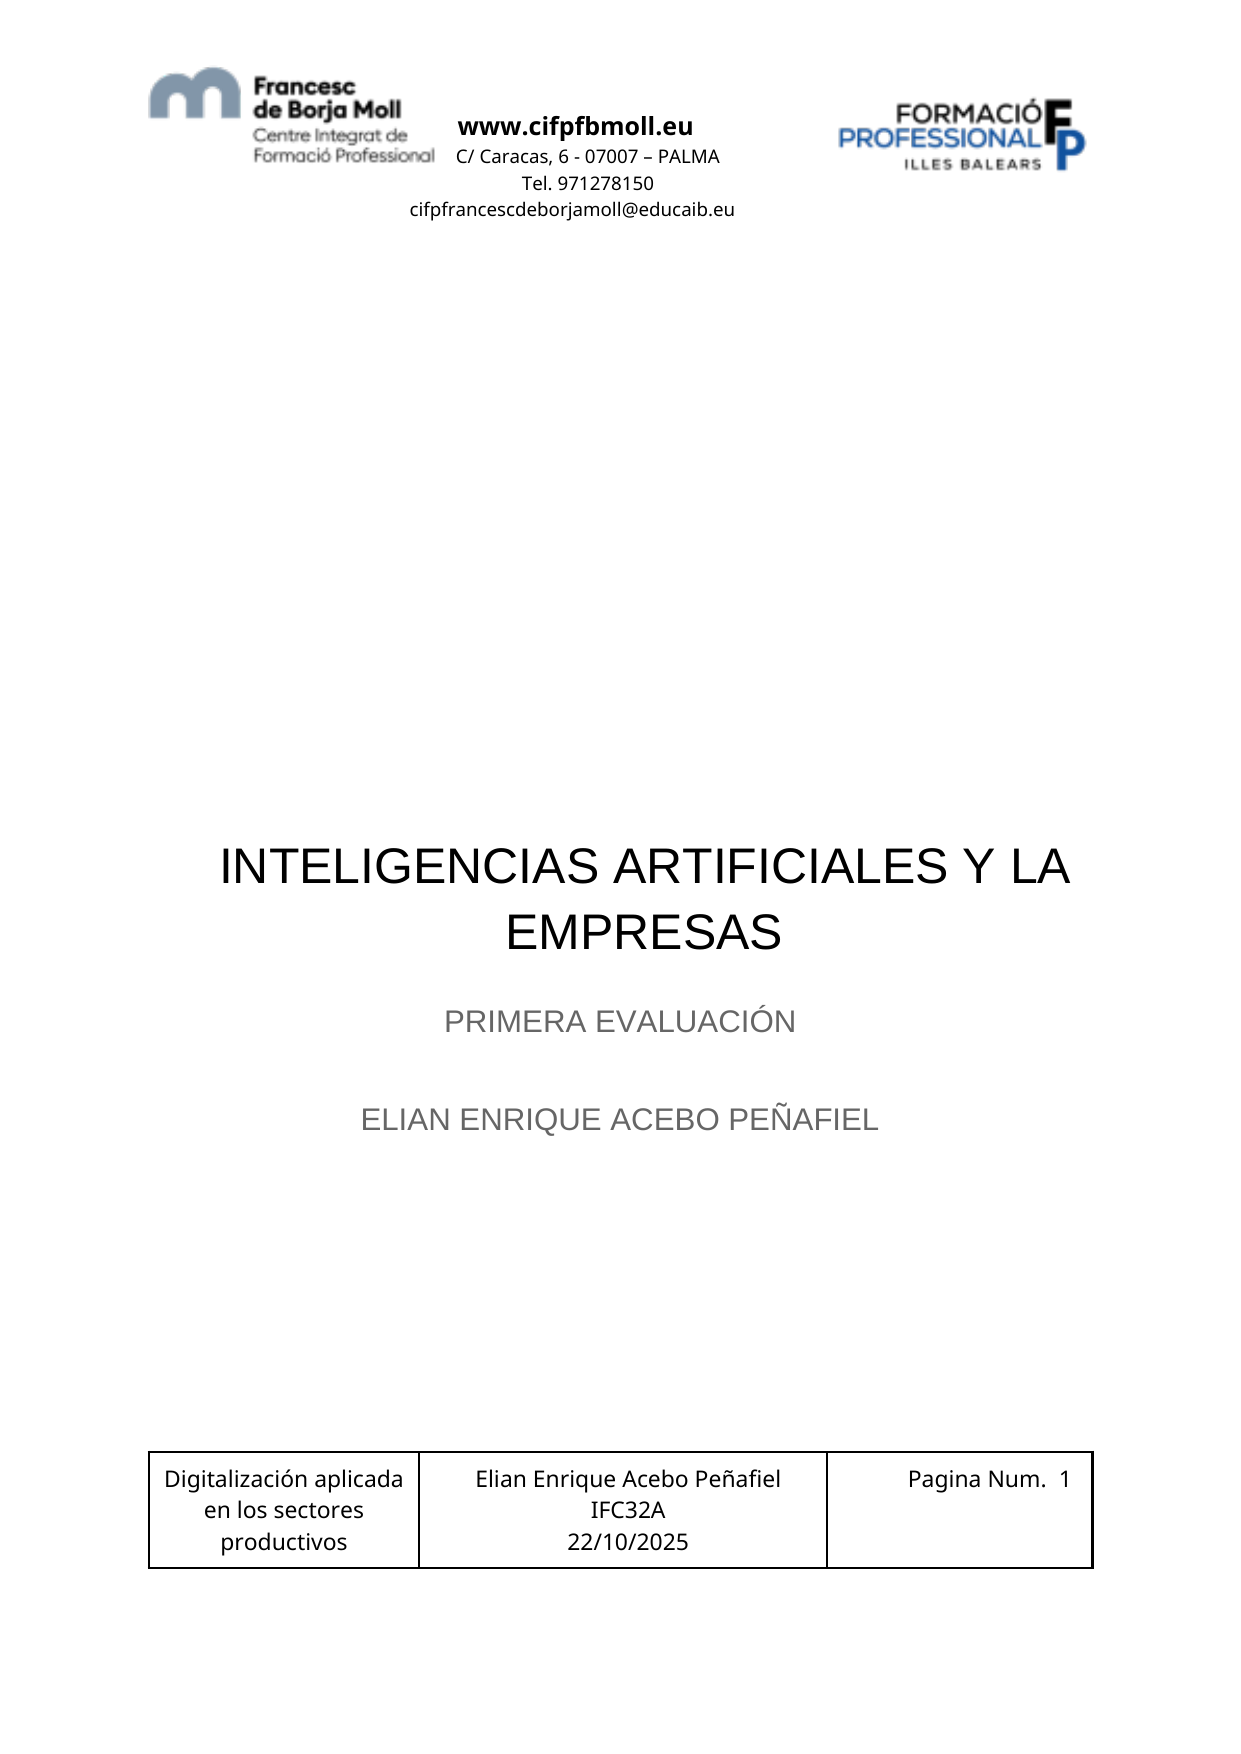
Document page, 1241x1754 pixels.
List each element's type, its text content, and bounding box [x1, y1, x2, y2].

picture [147, 64, 439, 169]
text PRIMERA EVALUACIÓN [148, 1003, 1093, 1039]
text ELIAN ENRIQUE ACEBO PEÑAFIEL [148, 1101, 1093, 1136]
picture [833, 43, 1093, 227]
text INTELIGENCIAS ARTIFICIALES Y LA EMPRESAS [196, 836, 1093, 960]
